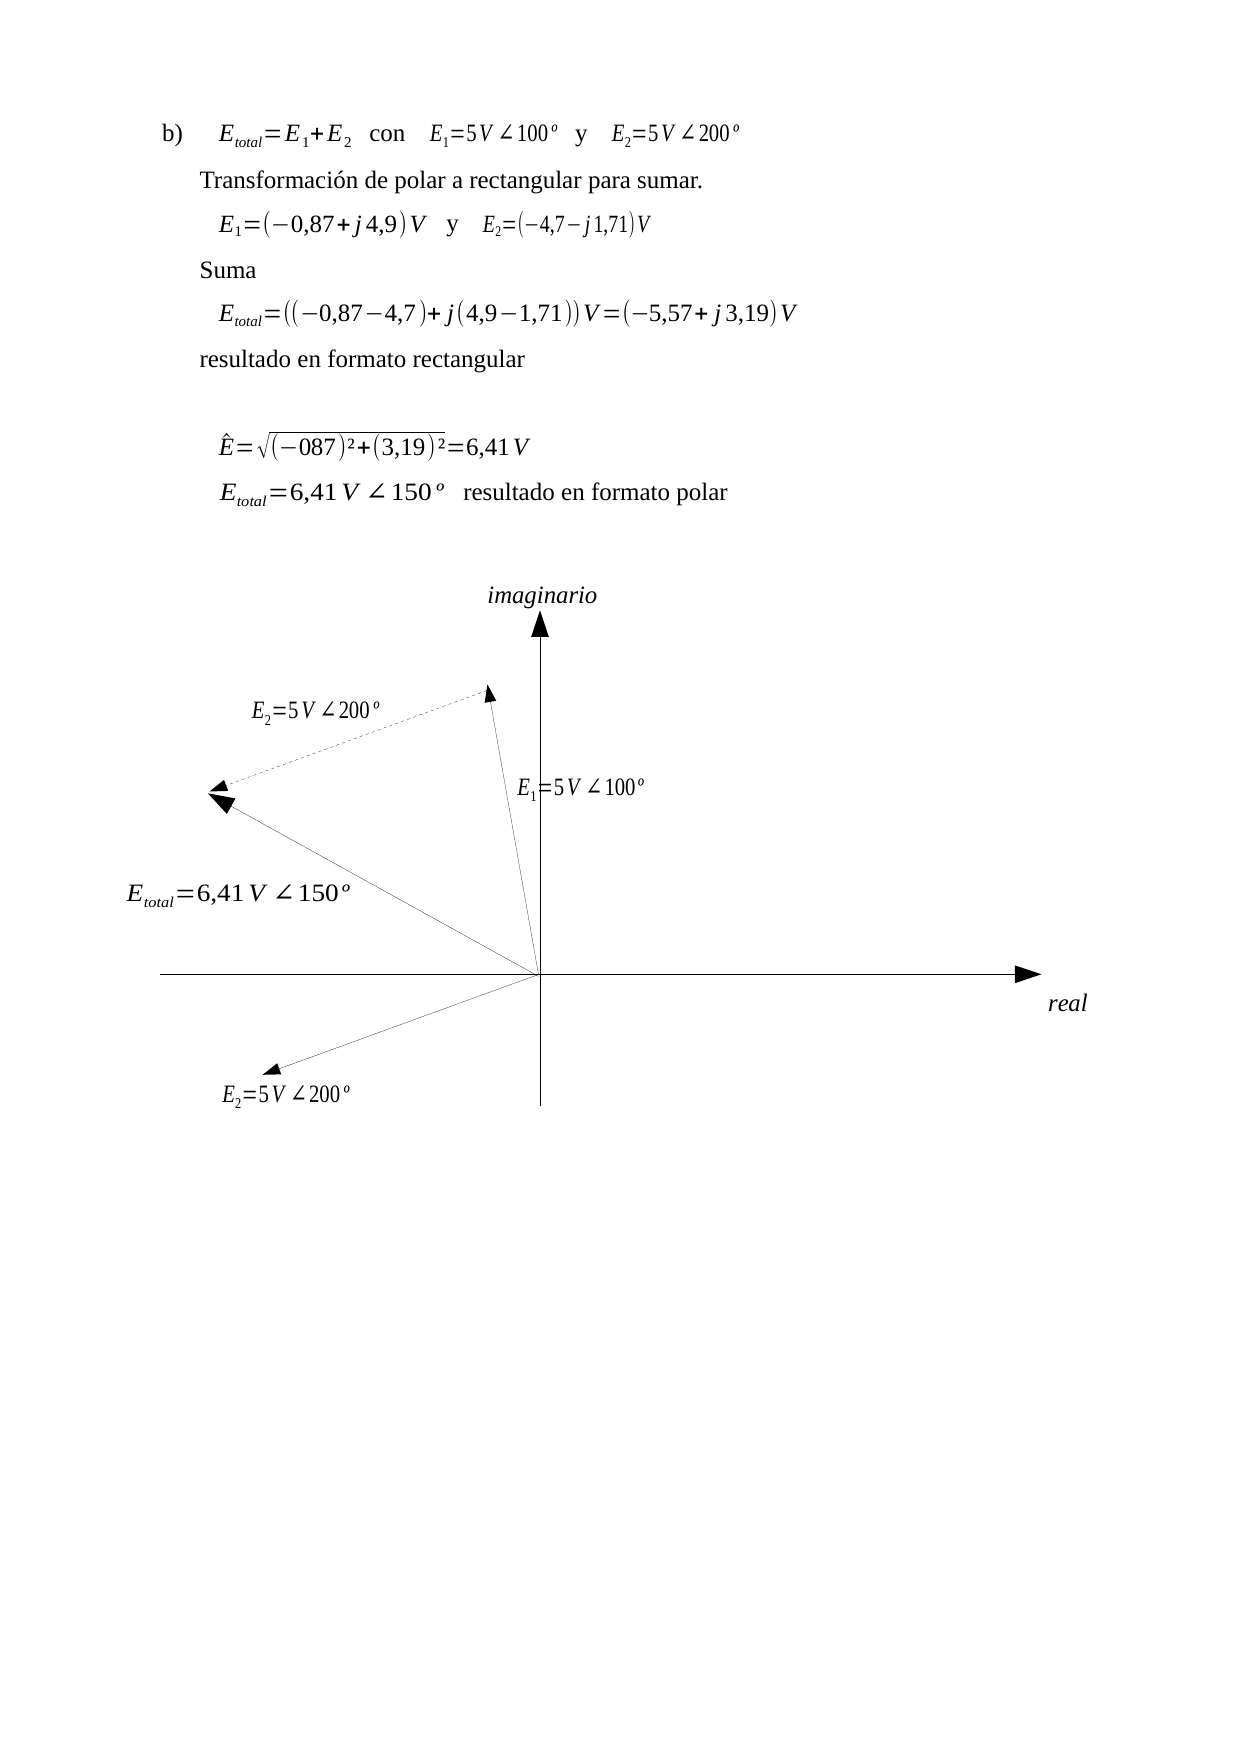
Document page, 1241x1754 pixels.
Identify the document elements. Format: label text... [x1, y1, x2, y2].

list Suma [162, 255, 1122, 284]
list con y [162, 118, 1122, 151]
list Transformación de polar a rectangular para sumar. [162, 165, 1122, 194]
list resultado en formato polar [162, 477, 1122, 510]
list y [162, 208, 1122, 241]
list resultado en formato rectangular [162, 344, 1122, 373]
